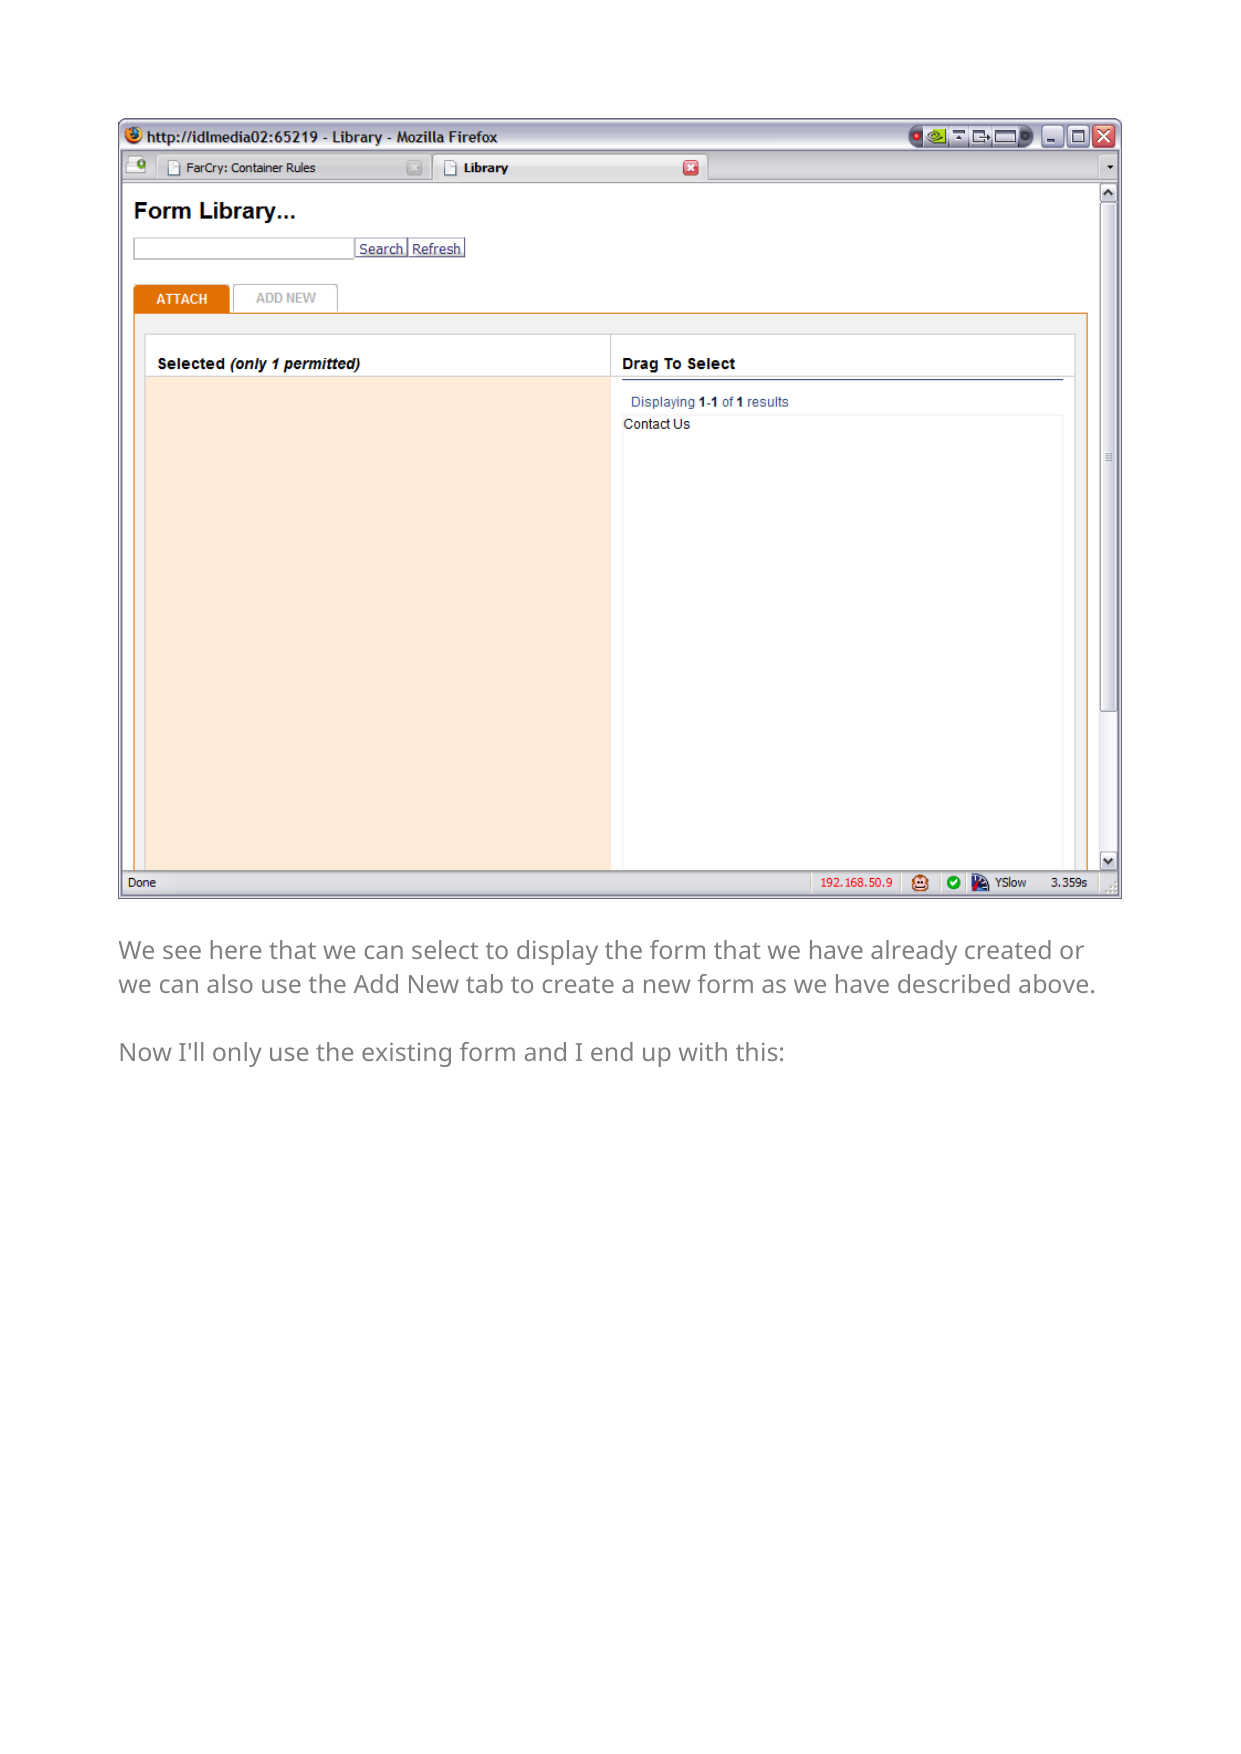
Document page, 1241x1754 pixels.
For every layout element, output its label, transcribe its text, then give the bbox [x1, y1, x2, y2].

picture [118, 118, 1122, 899]
text Now I'll only use the existing form and I end up with this: [118, 1035, 1122, 1069]
text We see here that we can select to display the form that we have already created or we can also use the Add New tab to create a new form as we have described above. [118, 933, 1122, 1001]
